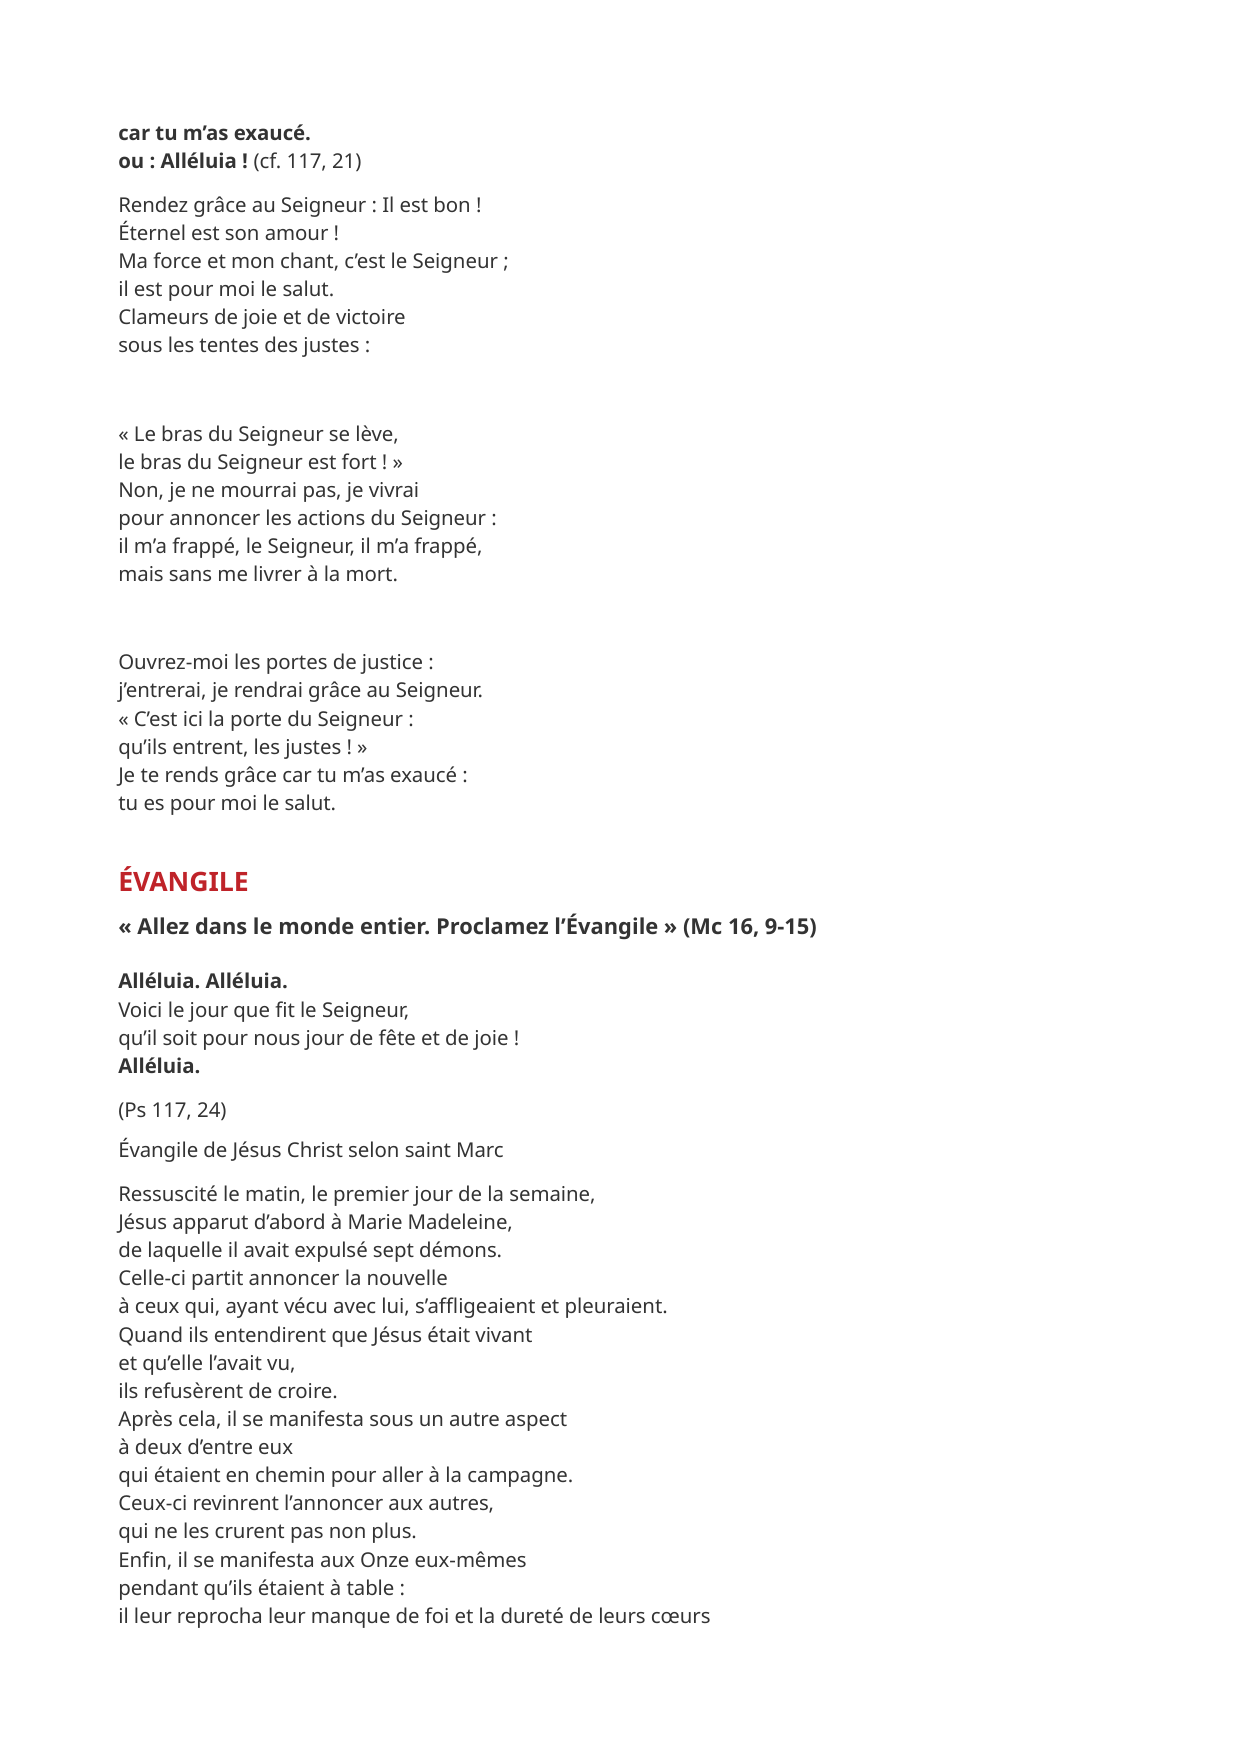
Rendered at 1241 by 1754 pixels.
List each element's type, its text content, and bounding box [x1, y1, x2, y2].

subtitle « Allez dans le monde entier. Proclamez l’Évangile » (Mc 16, 9-15) [118, 911, 1122, 940]
text (Ps 117, 24) [118, 1095, 1122, 1123]
text « Le bras du Seigneur se lève, le bras du Seigneur est fort ! » Non, je ne mourrai pas, je vivrai pour annoncer les actions du Seigneur : il m’a frappé, le Seigneur, il m’a frappé, mais sans me livrer à la mort. [118, 419, 1122, 587]
text Ressuscité le matin, le premier jour de la semaine, Jésus apparut d’abord à Marie Madeleine, de laquelle il avait expulsé sept démons. Celle-ci partit annoncer la nouvelle à ceux qui, ayant vécu avec lui, s’affligeaient et pleuraient. Quand ils entendirent que Jésus était vivant et qu’elle l’avait vu, ils refusèrent de croire. Après cela, il se manifesta sous un autre aspect à deux d’entre eux qui étaient en chemin pour aller à la campagne. Ceux-ci revinrent l’annoncer aux autres, qui ne les crurent pas non plus. Enfin, il se manifesta aux Onze eux-mêmes pendant qu’ils étaient à table : il leur reprocha leur manque de foi et la dureté de leurs cœurs [118, 1179, 1122, 1629]
subtitle ÉVANGILE [118, 863, 1122, 899]
text Alléluia. Alléluia. Voici le jour que fit le Seigneur, qu’il soit pour nous jour de fête et de joie ! Alléluia. [118, 967, 1122, 1079]
text car tu m’as exaucé. ou : Alléluia ! (cf. 117, 21) [118, 118, 1122, 174]
text Rendez grâce au Seigneur : Il est bon ! Éternel est son amour ! Ma force et mon chant, c’est le Seigneur ; il est pour moi le salut. Clameurs de joie et de victoire sous les tentes des justes : [118, 190, 1122, 359]
text Évangile de Jésus Christ selon saint Marc [118, 1136, 1122, 1164]
text Ouvrez-moi les portes de justice : j’entrerai, je rendrai grâce au Seigneur. « C’est ici la porte du Seigneur : qu’ils entrent, les justes ! » Je te rends grâce car tu m’as exaucé : tu es pour moi le salut. [118, 647, 1122, 816]
